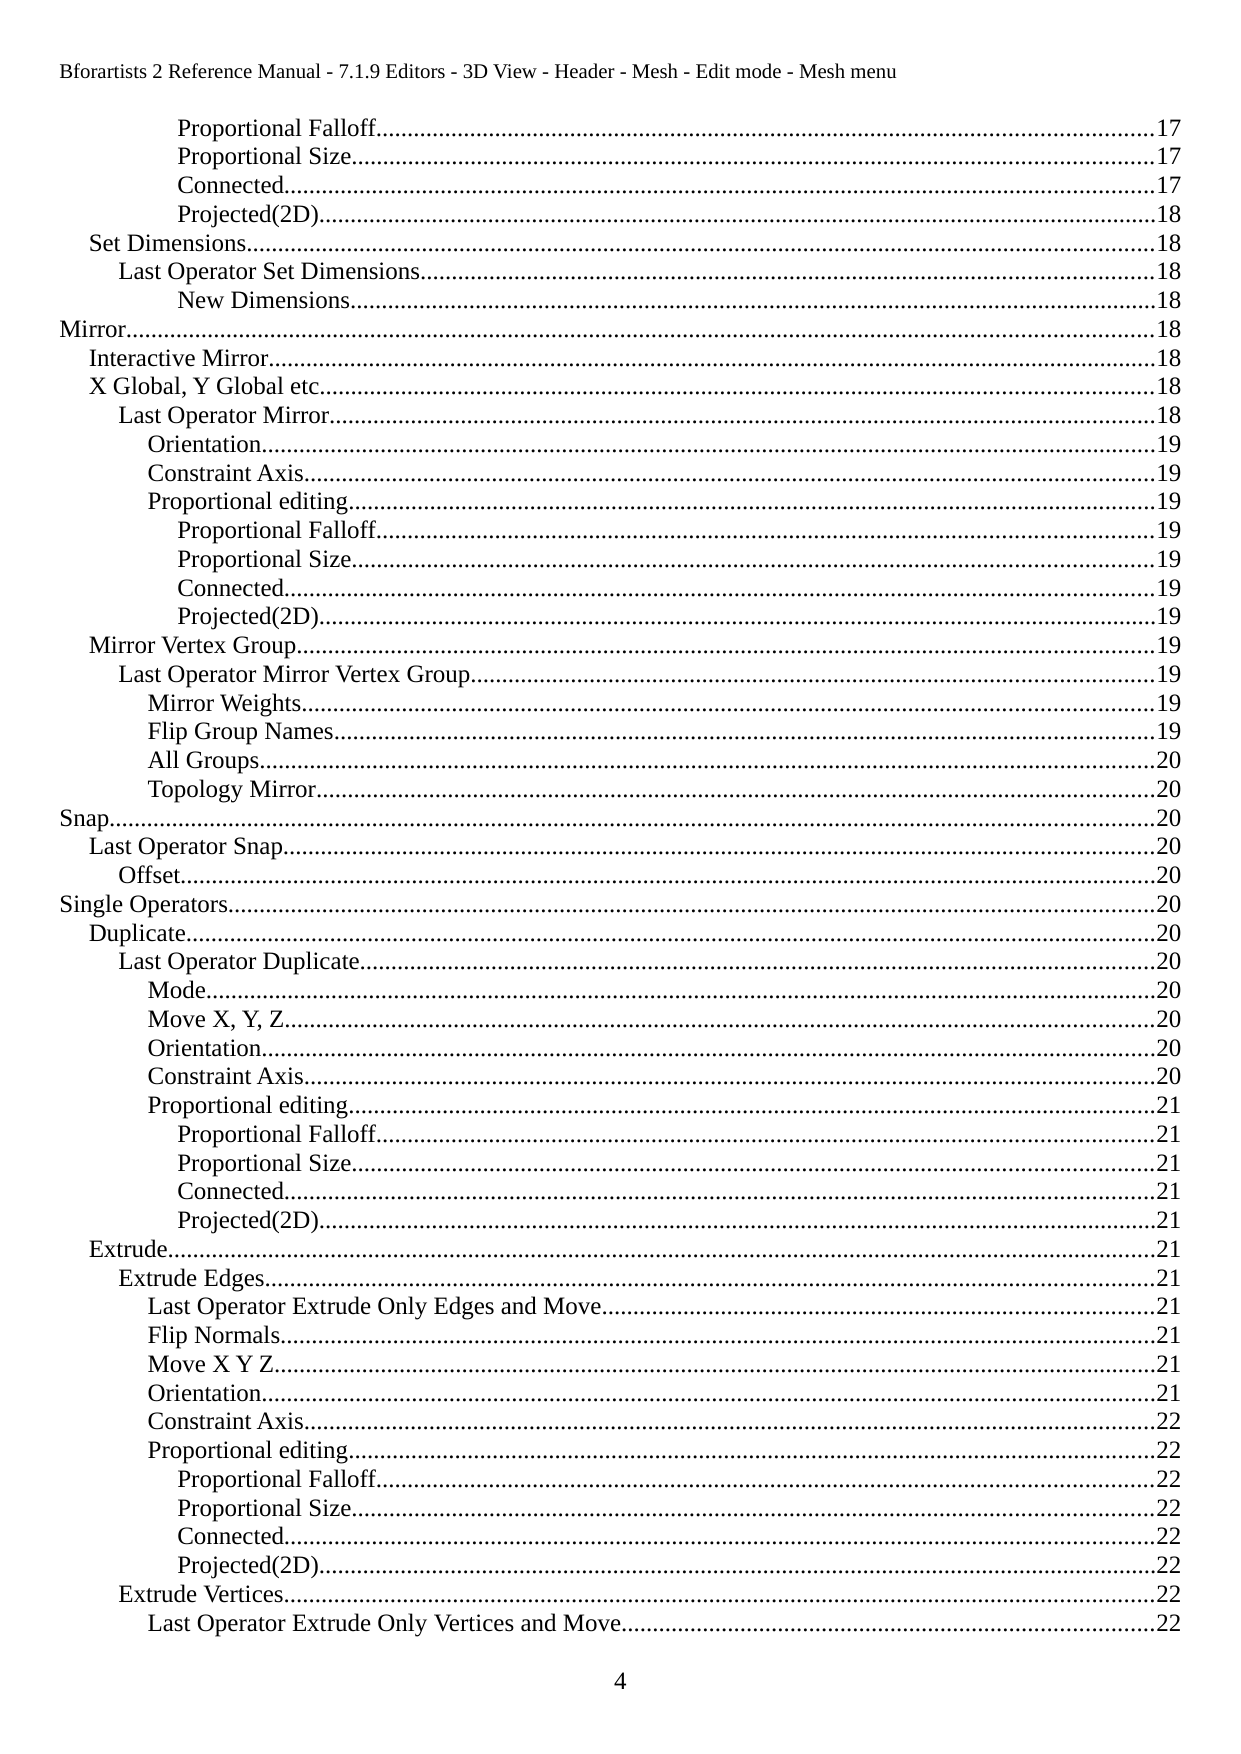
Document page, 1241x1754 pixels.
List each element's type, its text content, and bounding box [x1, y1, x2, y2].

text Proportional Falloff 22 [177, 1464, 1181, 1493]
text Proportional Falloff 19 [177, 515, 1181, 544]
text Interactive Mirror 18 [88, 343, 1181, 371]
text Projected(2D) 21 [177, 1205, 1181, 1234]
text Mirror 18 [59, 314, 1181, 343]
text Connected 19 [177, 573, 1181, 601]
text Proportional Size 19 [177, 544, 1181, 573]
text Last Operator Mirror Vertex Group 19 [118, 659, 1181, 688]
text Constraint Axis 19 [147, 458, 1181, 486]
text Last Operator Set Dimensions 18 [118, 256, 1181, 285]
text Connected 21 [177, 1176, 1181, 1205]
text Proportional Size 17 [177, 141, 1181, 170]
text Single Operators 20 [59, 889, 1181, 918]
text Projected(2D) 19 [177, 601, 1181, 630]
text New Dimensions 18 [177, 285, 1181, 314]
text Extrude Vertices 22 [118, 1579, 1181, 1608]
text Proportional Falloff 21 [177, 1119, 1181, 1148]
text Mode 20 [147, 975, 1181, 1004]
text Constraint Axis 20 [147, 1061, 1181, 1090]
text Last Operator Extrude Only Vertices and Move 22 [147, 1608, 1181, 1636]
text Offset 20 [118, 860, 1181, 889]
text Proportional Size 21 [177, 1148, 1181, 1176]
text Orientation 20 [147, 1033, 1181, 1061]
text Snap 20 [59, 803, 1181, 831]
text Proportional editing 19 [147, 486, 1181, 515]
text Orientation 19 [147, 429, 1181, 458]
text Last Operator Snap 20 [88, 831, 1181, 860]
text Last Operator Extrude Only Edges and Move 21 [147, 1291, 1181, 1320]
text Projected(2D) 18 [177, 199, 1181, 228]
text Flip Group Names 19 [147, 716, 1181, 745]
text Mirror Vertex Group 19 [88, 630, 1181, 659]
text Flip Normals 21 [147, 1320, 1181, 1349]
text Duplicate 20 [88, 918, 1181, 946]
text Proportional Falloff 17 [177, 113, 1181, 141]
text Mirror Weights 19 [147, 688, 1181, 716]
text Projected(2D) 22 [177, 1550, 1181, 1579]
text Topology Mirror 20 [147, 774, 1181, 803]
text All Groups 20 [147, 745, 1181, 774]
text Move X, Y, Z 20 [147, 1004, 1181, 1033]
text Extrude 21 [88, 1234, 1181, 1263]
text Last Operator Duplicate 20 [118, 946, 1181, 975]
text Move X Y Z 21 [147, 1349, 1181, 1378]
text Proportional Size 22 [177, 1493, 1181, 1521]
text Constraint Axis 22 [147, 1406, 1181, 1435]
text Connected 22 [177, 1521, 1181, 1550]
text Last Operator Mirror 18 [118, 400, 1181, 429]
text Proportional editing 22 [147, 1435, 1181, 1464]
text Connected 17 [177, 170, 1181, 199]
text X Global, Y Global etc. 18 [88, 371, 1181, 400]
text Extrude Edges 21 [118, 1263, 1181, 1291]
text Proportional editing 21 [147, 1090, 1181, 1119]
text Set Dimensions 18 [88, 228, 1181, 256]
text Orientation 21 [147, 1378, 1181, 1406]
